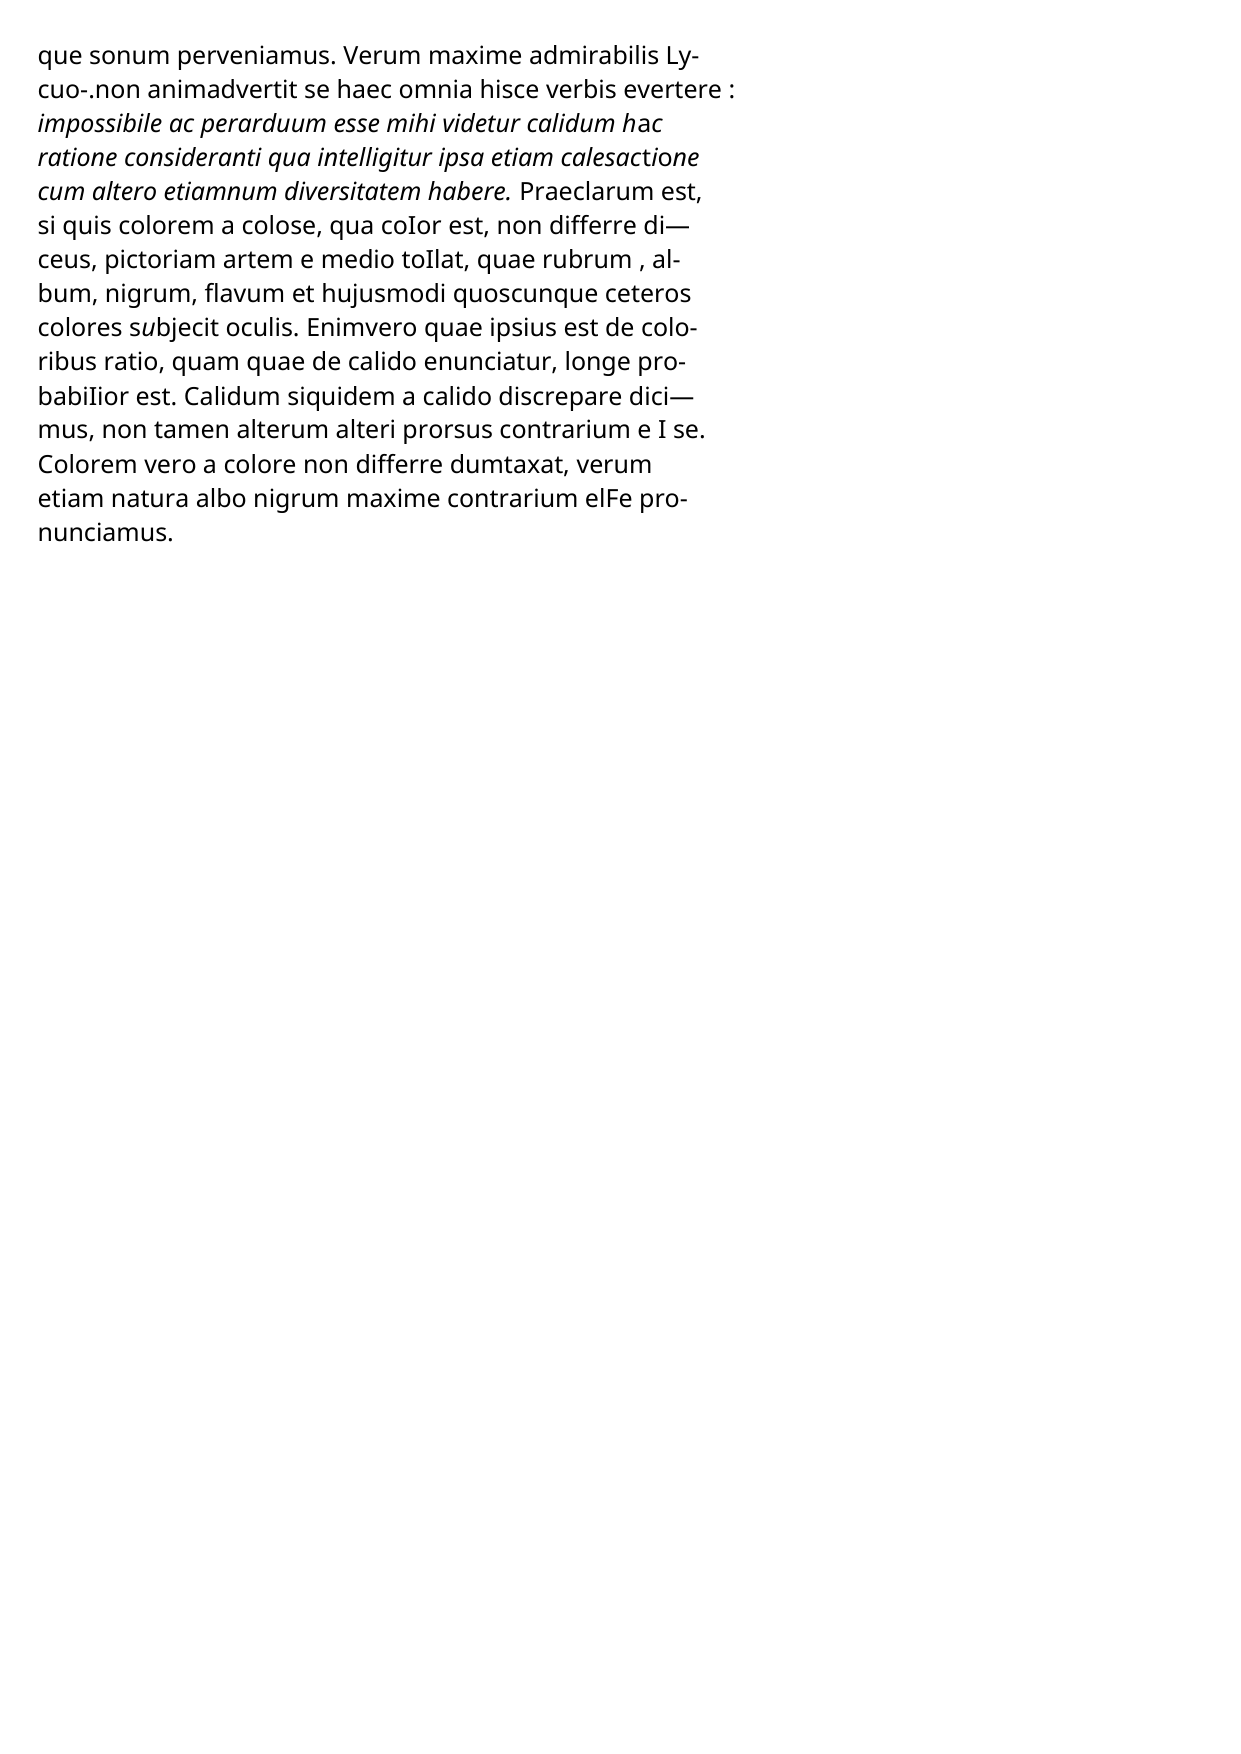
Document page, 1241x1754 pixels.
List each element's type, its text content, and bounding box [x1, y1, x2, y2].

text que sonum perveniamus. Verum maxime admirabilis Ly- cuo-.non animadvertit se haec omnia hisce verbis evertere : impossibile ac perarduum esse mihi videtur calidum hac ratione consideranti qua intelligitur ipsa etiam calesactione cum altero etiamnum diversitatem habere. Praeclarum est, si quis colorem a colose, qua coIor est, non differre di— ceus, pictoriam artem e medio toIlat, quae rubrum , al- bum, nigrum, flavum et hujusmodi quoscunque ceteros colores subjecit oculis. Enimvero quae ipsius est de colo- ribus ratio, quam quae de calido enunciatur, longe pro- babiIior est. Calidum siquidem a calido discrepare dici— mus, non tamen alterum alteri prorsus contrarium e I se. Colorem vero a colore non differre dumtaxat, verum etiam natura albo nigrum maxime contrarium elFe pro- nunciamus. [37, 37, 1203, 548]
